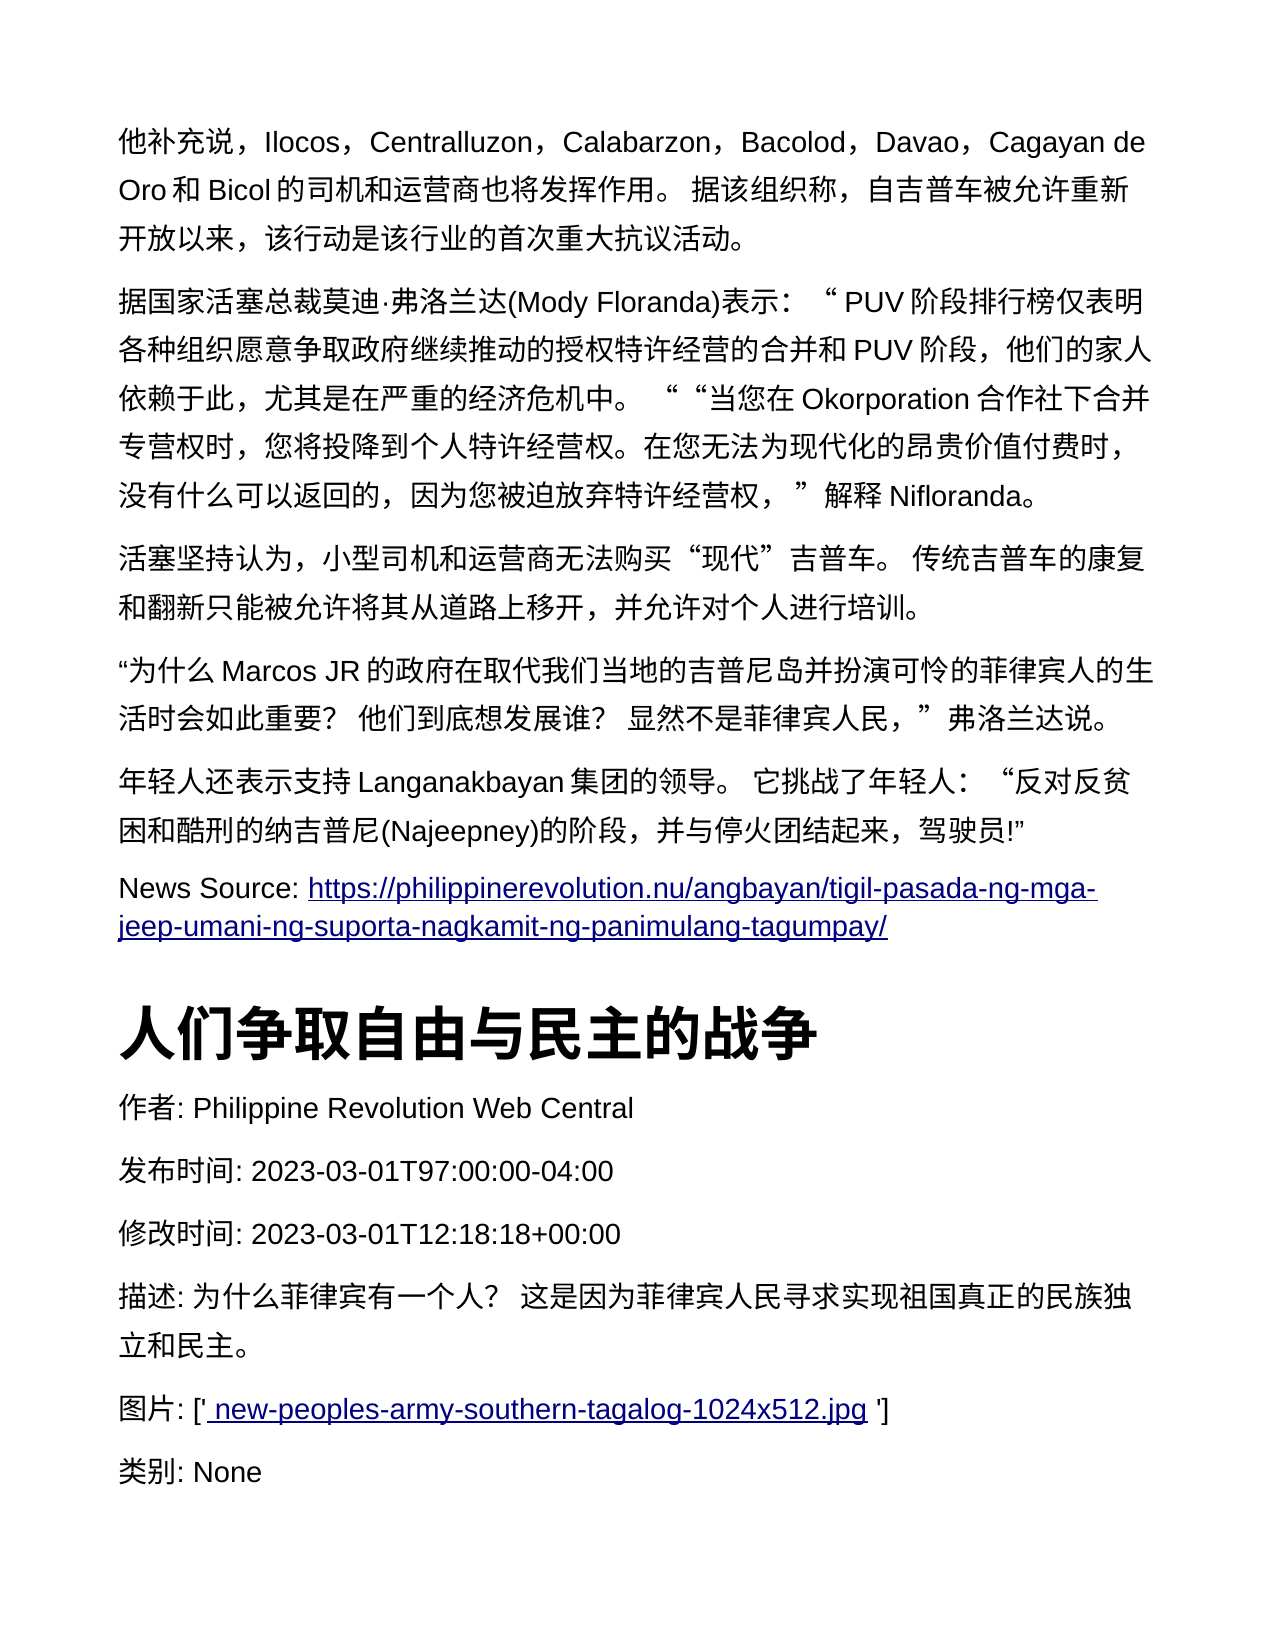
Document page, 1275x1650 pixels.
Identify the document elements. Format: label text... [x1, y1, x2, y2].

text News Source: https://philippinerevolution.nu/angbayan/tigil-pasada-ng-mga-jeep-umani-ng-suporta-nagkamit-ng-panimulang-tagumpay/ [118, 871, 1157, 943]
text 据国家活塞总裁莫迪·弗洛兰达(Mody Floranda)表示：“ PUV阶段排行榜仅表明各种组织愿意争取政府继续推动的授权特许经营的合并和PUV阶段，他们的家人依赖于此，尤其是在严重的经济危机中。 ““当您在Okorporation合作社下合并专营权时，您将投降到个人特许经营权。在您无法为现代化的昂贵价值付费时，没有什么可以返回的，因为您被迫放弃特许经营权， ”解释Nifloranda。 [118, 278, 1157, 515]
text 类别: None [118, 1448, 1157, 1491]
text 年轻人还表示支持Langanakbayan集团的领导。 它挑战了年轻人：“反对反贫困和酷刑的纳吉普尼(Najeepney)的阶段，并与停火团结起来，驾驶员!” [118, 759, 1157, 850]
text 发布时间: 2023-03-01T97:00:00-04:00 [118, 1147, 1157, 1190]
text “为什么Marcos JR的政府在取代我们当地的吉普尼岛并扮演可怜的菲律宾人的生活时会如此重要？ 他们到底想发展谁？ 显然不是菲律宾人民，”弗洛兰达说。 [118, 647, 1157, 738]
text 活塞坚持认为，小型司机和运营商无法购买“现代”吉普车。 传统吉普车的康复和翻新只能被允许将其从道路上移开，并允许对个人进行培训。 [118, 536, 1157, 626]
text 图片: [' new-peoples-army-southern-tagalog-1024x512.jpg '] [118, 1385, 1157, 1428]
text 作者: Philippine Revolution Web Central [118, 1084, 1157, 1127]
text 描述: 为什么菲律宾有一个人？ 这是因为菲律宾人民寻求实现祖国真正的民族独立和民主。 [118, 1274, 1157, 1364]
text 修改时间: 2023-03-01T12:18:18+00:00 [118, 1211, 1157, 1253]
subtitle 人们争取自由与民主的战争 [118, 987, 1157, 1072]
text 他补充说，Ilocos，Centralluzon，Calabarzon，Bacolod，Davao，Cagayan de Oro和Bicol的司机和运营商也将发挥作用。 据该组织称，自吉普车被允许重新开放以来，该行动是该行业的首次重大抗议活动。 [118, 118, 1157, 257]
